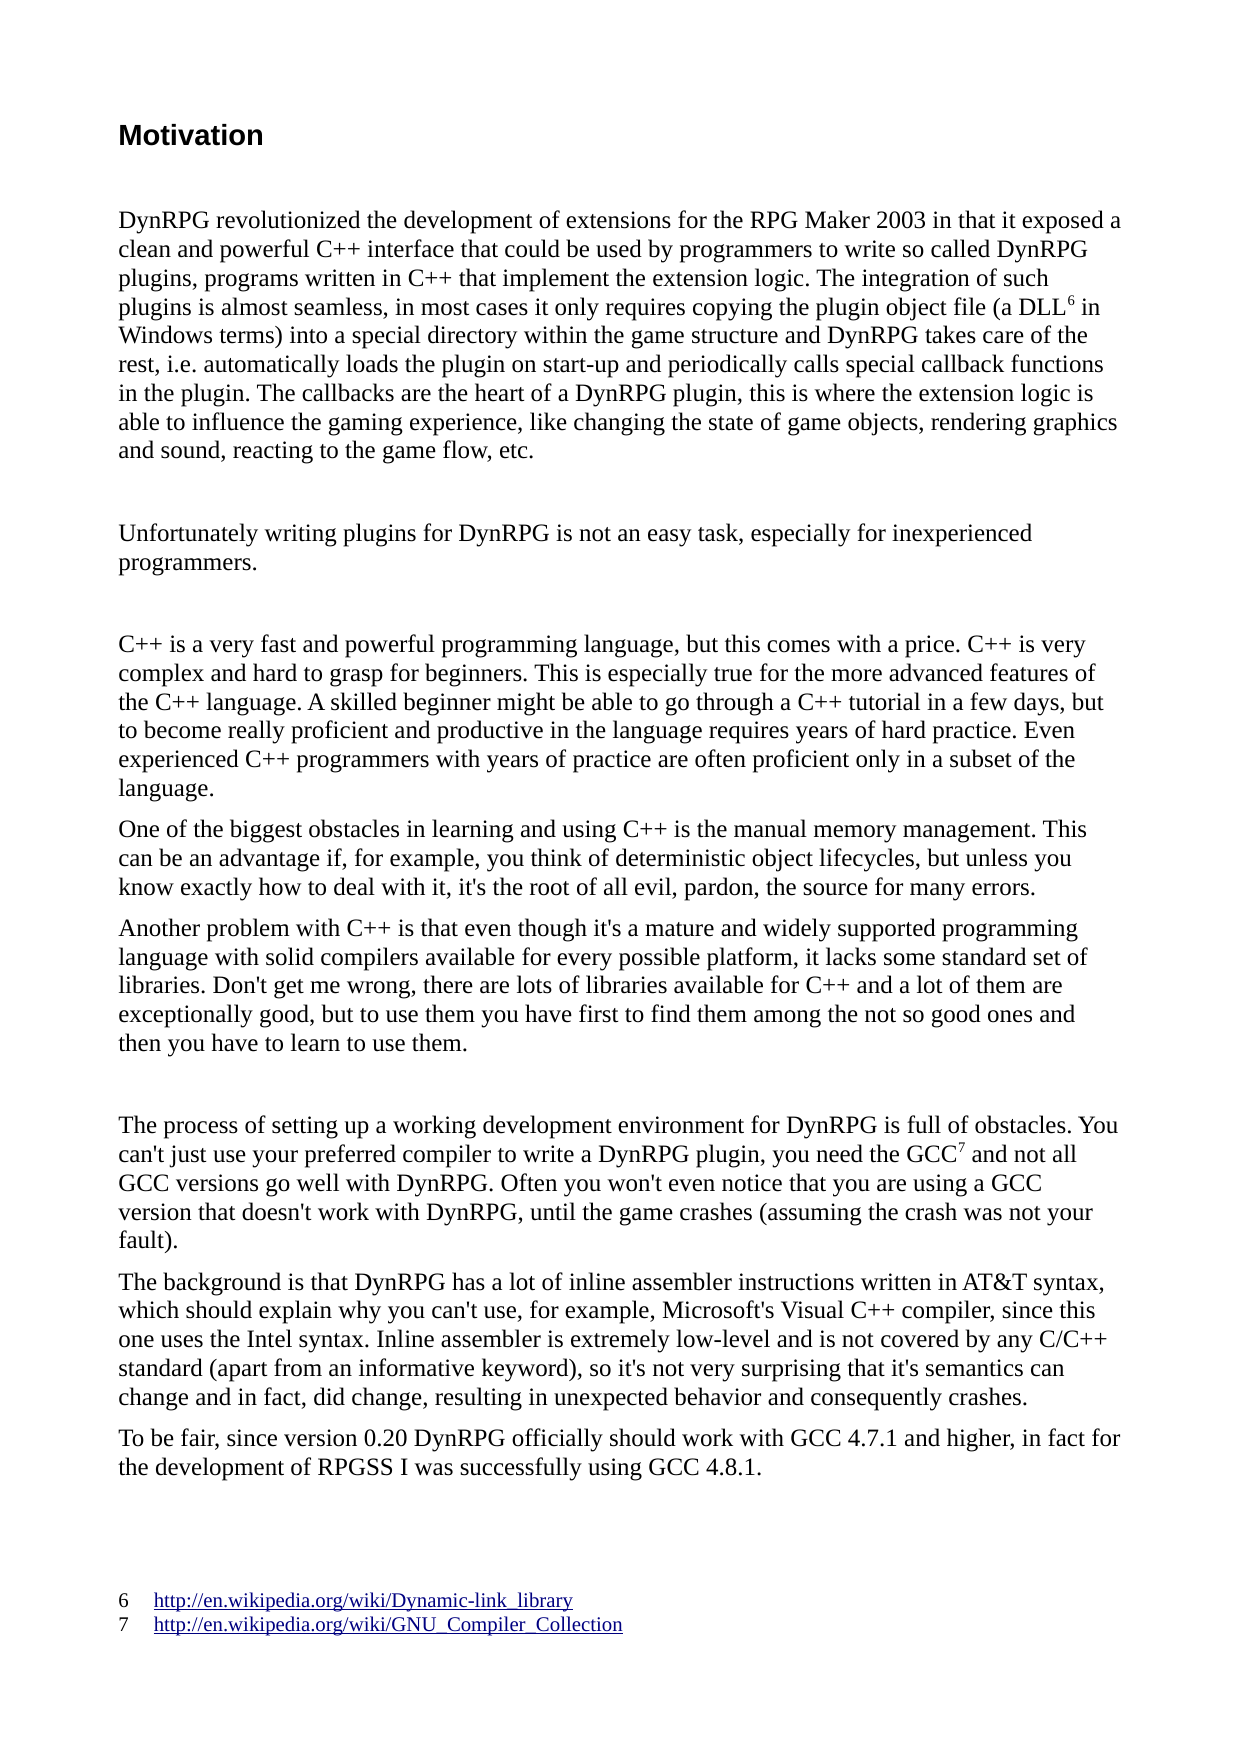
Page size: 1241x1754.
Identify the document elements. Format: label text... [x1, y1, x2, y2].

subtitle Motivation [118, 118, 1122, 152]
text One of the biggest obstacles in learning and using C++ is the manual memory management. This can be an advantage if, for example, you think of deterministic object lifecycles, but unless you know exactly how to deal with it, it's the root of all evil, pardon, the source for many errors. [118, 814, 1122, 900]
text Unfortunately writing plugins for DynRPG is not an easy task, especially for inexperienced programmers. [118, 518, 1122, 575]
text To be fair, since version 0.20 DynRPG officially should work with GCC 4.7.1 and higher, in fact for the development of RPGSS I was successfully using GCC 4.8.1. [118, 1423, 1122, 1480]
text C++ is a very fast and powerful programming language, but this comes with a price. C++ is very complex and hard to grasp for beginners. This is especially true for the more advanced features of the C++ language. A skilled beginner might be able to go through a C++ tutorial in a few days, but to become really proficient and productive in the language requires years of hard practice. Even experienced C++ programmers with years of practice are often proficient only in a subset of the language. [118, 629, 1122, 802]
text http://en.wikipedia.org/wiki/Dynamic-link_library [118, 1588, 1122, 1612]
text DynRPG revolutionized the development of extensions for the RPG Maker 2003 in that it exposed a clean and powerful C++ interface that could be used by programmers to write so called DynRPG plugins, programs written in C++ that implement the extension logic. The integration of such plugins is almost seamless, in most cases it only requires copying the plugin object file (a DLL in Windows terms) into a special directory within the game structure and DynRPG takes care of the rest, i.e. automatically loads the plugin on start-up and periodically calls special callback functions in the plugin. The callbacks are the heart of a DynRPG plugin, this is where the extension logic is able to influence the gaming experience, like changing the state of game objects, rendering graphics and sound, reacting to the game flow, etc. [118, 205, 1122, 464]
text The background is that DynRPG has a lot of inline assembler instructions written in AT&T syntax, which should explain why you can't use, for example, Microsoft's Visual C++ compiler, since this one uses the Intel syntax. Inline assembler is extremely low-level and is not covered by any C/C++ standard (apart from an informative keyword), so it's not very surprising that it's semantics can change and in fact, did change, resulting in unexpected behavior and consequently crashes. [118, 1267, 1122, 1410]
text The process of setting up a working development environment for DynRPG is full of obstacles. You can't just use your preferred compiler to write a DynRPG plugin, you need the GCC and not all GCC versions go well with DynRPG. Often you won't even notice that you are using a GCC version that doesn't work with DynRPG, until the game crashes (assuming the crash was not your fault). [118, 1110, 1122, 1254]
text http://en.wikipedia.org/wiki/GNU_Compiler_Collection [118, 1612, 1122, 1636]
text Another problem with C++ is that even though it's a mature and widely supported programming language with solid compilers available for every possible platform, it lacks some standard set of libraries. Don't get me wrong, there are lots of libraries available for C++ and a lot of them are exceptionally good, but to use them you have first to find them among the not so good ones and then you have to learn to use them. [118, 913, 1122, 1057]
